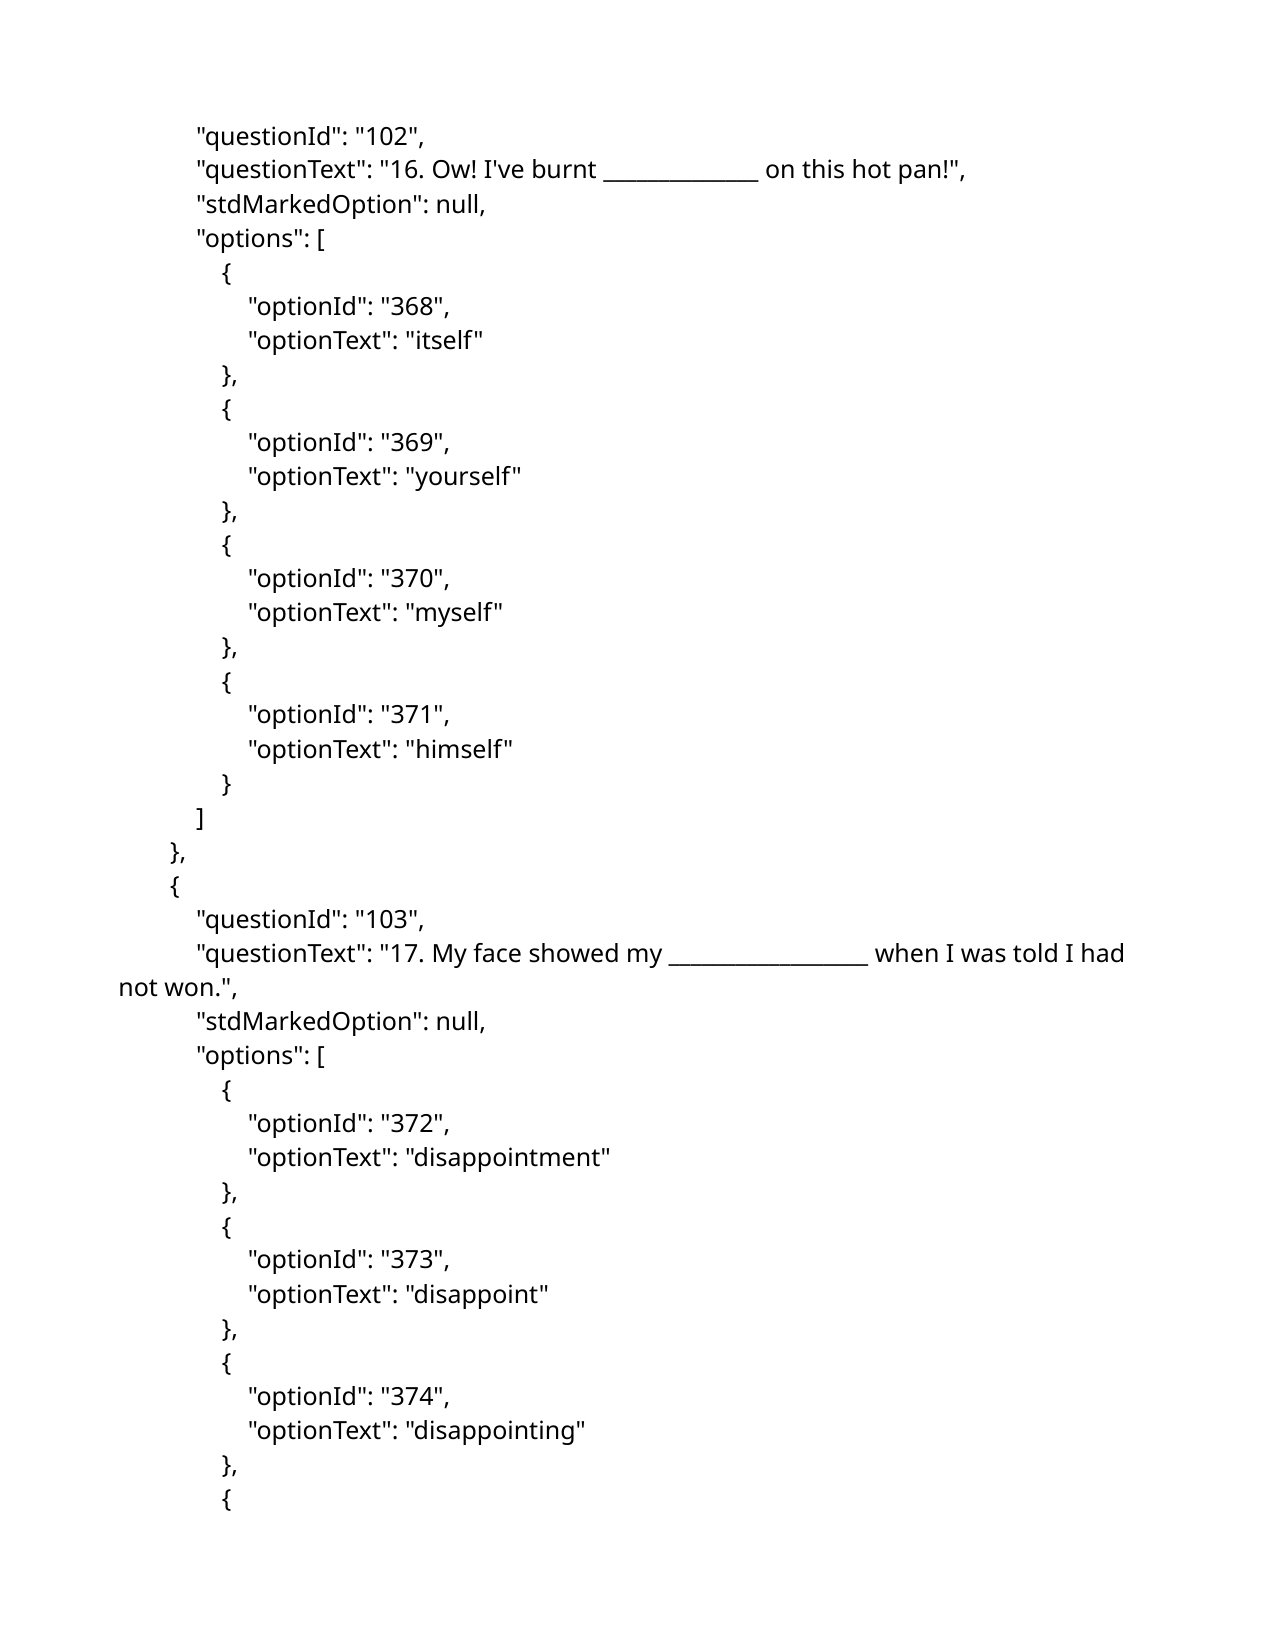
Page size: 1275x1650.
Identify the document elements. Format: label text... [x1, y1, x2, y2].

text "questionId": "102", "questionText": "16. Ow! I've burnt ______________ on this hot pan!", "stdMarkedOption": null, "options": [ { "optionId": "368", "optionText": "itself" }, { "optionId": "369", "optionText": "yourself" }, { "optionId": "370", "optionText": "myself" }, { "optionId": "371", "optionText": "himself" } ] }, { "questionId": "103", "questionText": "17. My face showed my __________________ when I was told I had not won.", "stdMarkedOption": null, "options": [ { "optionId": "372", "optionText": "disappointment" }, { "optionId": "373", "optionText": "disappoint" }, { "optionId": "374", "optionText": "disappointing" }, { [118, 118, 1157, 1515]
